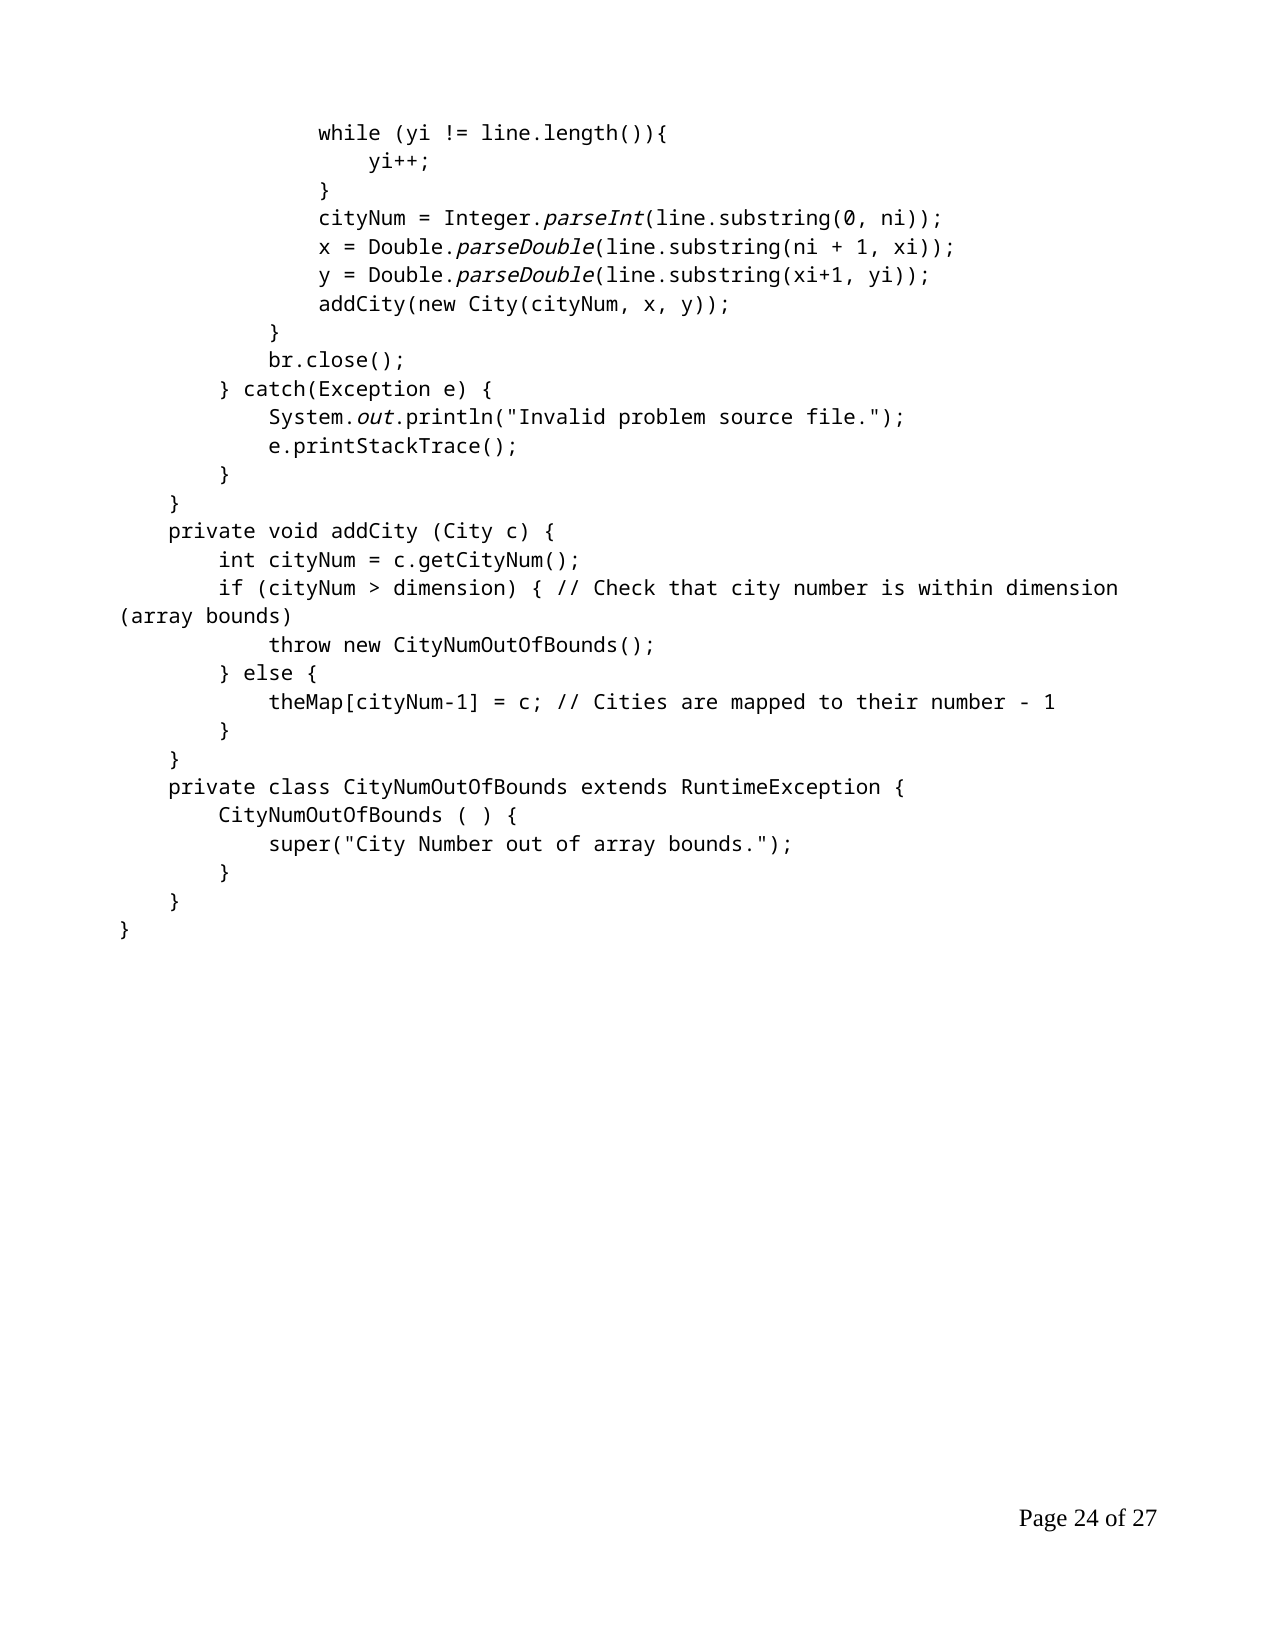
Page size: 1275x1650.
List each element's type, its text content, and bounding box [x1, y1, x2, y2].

text while (yi != line.length()){ [118, 118, 1157, 147]
text throw new CityNumOutOfBounds(); [118, 630, 1157, 658]
text System.out.println("Invalid problem source file."); [118, 402, 1157, 431]
text } [118, 459, 1157, 488]
text } [118, 488, 1157, 516]
text if (cityNum > dimension) { // Check that city number is within dimension (array bounds) [118, 573, 1157, 630]
text cityNum = Integer.parseInt(line.substring(0, ni)); [118, 203, 1157, 232]
text } [118, 744, 1157, 772]
text addCity(new City(cityNum, x, y)); [118, 289, 1157, 317]
text } [118, 715, 1157, 744]
text } [118, 175, 1157, 203]
text } [118, 857, 1157, 886]
text super("City Number out of array bounds."); [118, 829, 1157, 857]
text } [118, 317, 1157, 346]
text y = Double.parseDouble(line.substring(xi+1, yi)); [118, 260, 1157, 289]
text yi++; [118, 147, 1157, 175]
text x = Double.parseDouble(line.substring(ni + 1, xi)); [118, 232, 1157, 260]
text } else { [118, 658, 1157, 687]
text CityNumOutOfBounds ( ) { [118, 801, 1157, 829]
text } catch(Exception e) { [118, 374, 1157, 402]
text } [118, 914, 1157, 943]
text private class CityNumOutOfBounds extends RuntimeException { [118, 772, 1157, 801]
text private void addCity (City c) { [118, 516, 1157, 545]
text br.close(); [118, 346, 1157, 374]
text theMap[cityNum-1] = c; // Cities are mapped to their number - 1 [118, 687, 1157, 715]
text int cityNum = c.getCityNum(); [118, 545, 1157, 573]
text } [118, 886, 1157, 914]
text e.printStackTrace(); [118, 431, 1157, 459]
